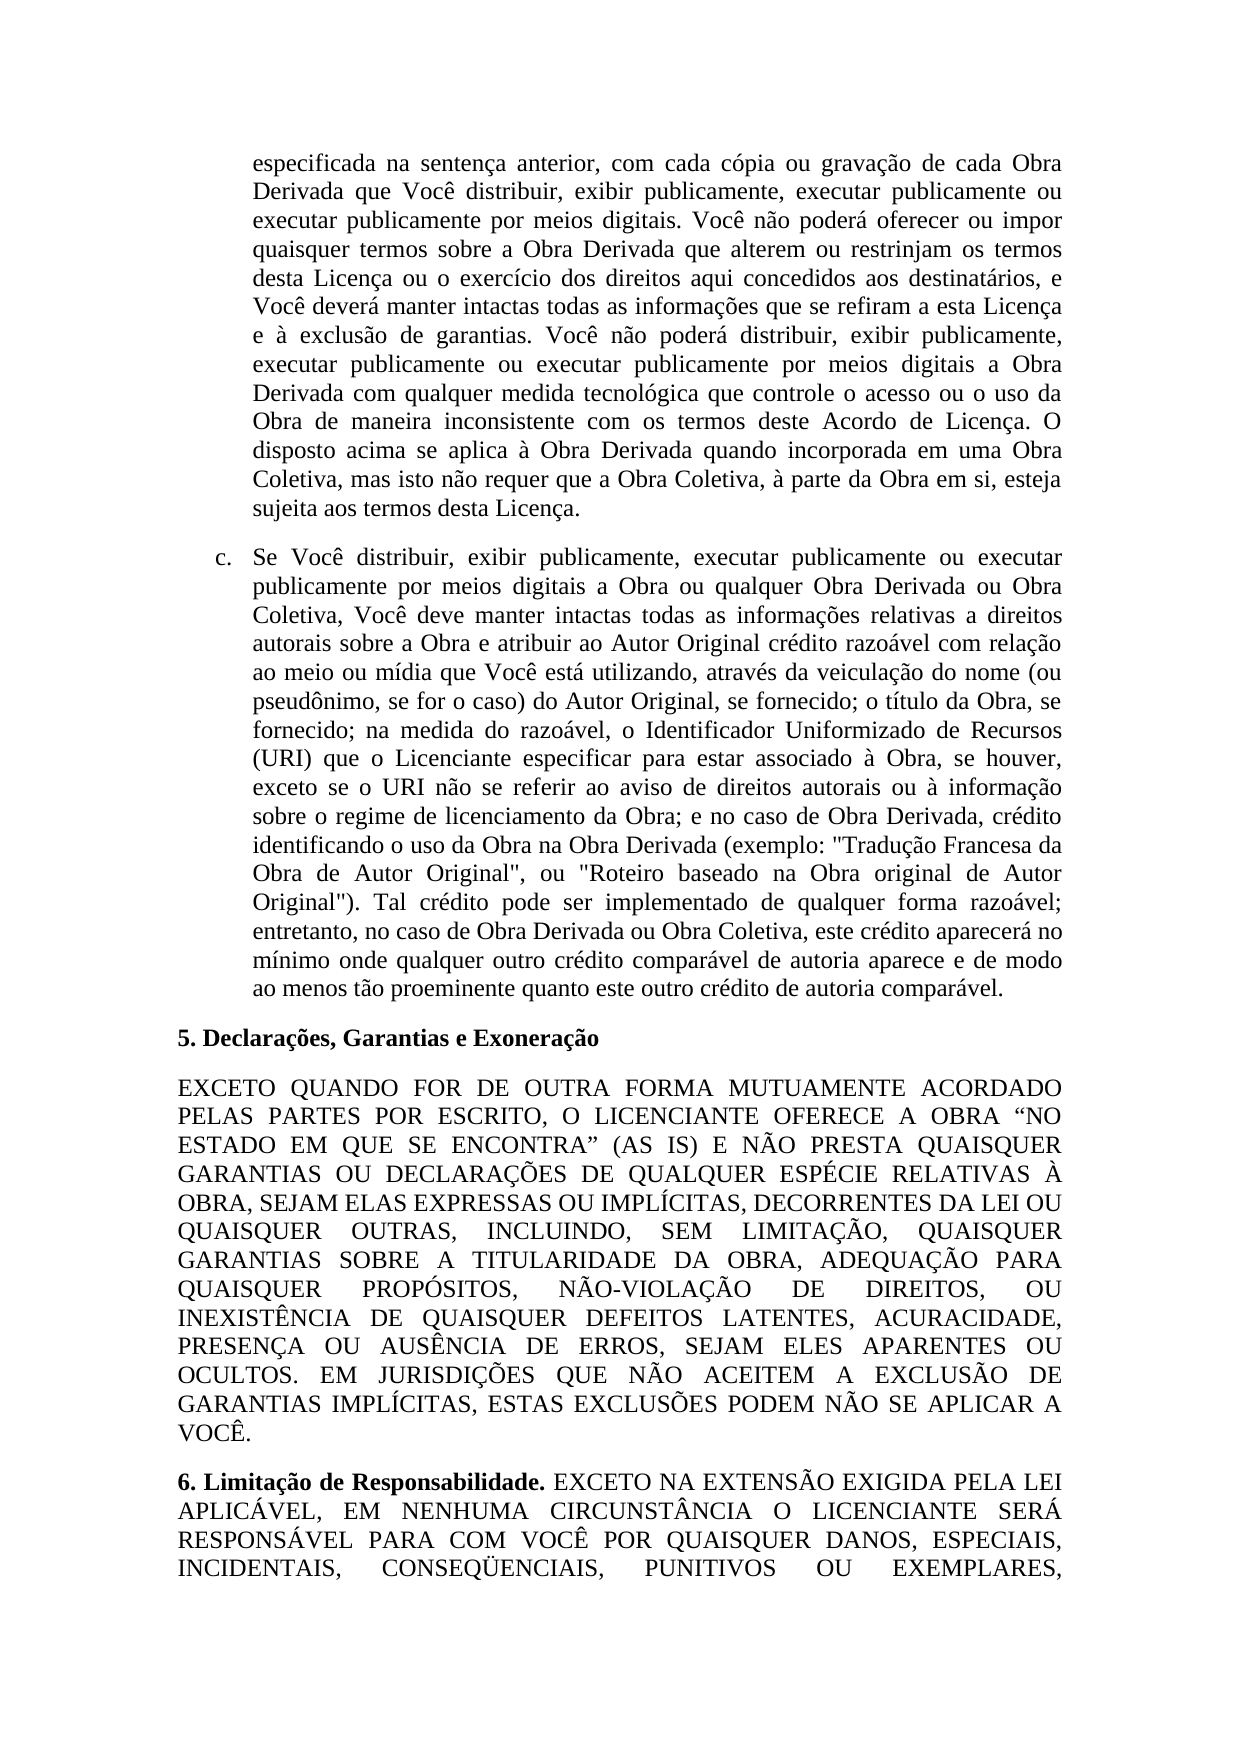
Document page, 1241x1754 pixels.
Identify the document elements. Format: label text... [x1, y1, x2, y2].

text 5. Declarações, Garantias e Exoneração [177, 1023, 1063, 1052]
text EXCETO QUANDO FOR DE OUTRA FORMA MUTUAMENTE ACORDADO PELAS PARTES POR ESCRITO, O LICENCIANTE OFERECE A OBRA “NO ESTADO EM QUE SE ENCONTRA” (AS IS) E NÃO PRESTA QUAISQUER GARANTIAS OU DECLARAÇÕES DE QUALQUER ESPÉCIE RELATIVAS À OBRA, SEJAM ELAS EXPRESSAS OU IMPLÍCITAS, DECORRENTES DA LEI OU QUAISQUER OUTRAS, INCLUINDO, SEM LIMITAÇÃO, QUAISQUER GARANTIAS SOBRE A TITULARIDADE DA OBRA, ADEQUAÇÃO PARA QUAISQUER PROPÓSITOS, NÃO-VIOLAÇÃO DE DIREITOS, OU INEXISTÊNCIA DE QUAISQUER DEFEITOS LATENTES, ACURACIDADE, PRESENÇA OU AUSÊNCIA DE ERROS, SEJAM ELES APARENTES OU OCULTOS. EM JURISDIÇÕES QUE NÃO ACEITEM A EXCLUSÃO DE GARANTIAS IMPLÍCITAS, ESTAS EXCLUSÕES PODEM NÃO SE APLICAR A VOCÊ. [177, 1073, 1063, 1446]
list especificada na sentença anterior, com cada cópia ou gravação de cada Obra Derivada que Você distribuir, exibir publicamente, executar publicamente ou executar publicamente por meios digitais. Você não poderá oferecer ou impor quaisquer termos sobre a Obra Derivada que alterem ou restrinjam os termos desta Licença ou o exercício dos direitos aqui concedidos aos destinatários, e Você deverá manter intactas todas as informações que se refiram a esta Licença e à exclusão de garantias. Você não poderá distribuir, exibir publicamente, executar publicamente ou executar publicamente por meios digitais a Obra Derivada com qualquer medida tecnológica que controle o acesso ou o uso da Obra de maneira inconsistente com os termos deste Acordo de Licença. O disposto acima se aplica à Obra Derivada quando incorporada em uma Obra Coletiva, mas isto não requer que a Obra Coletiva, à parte da Obra em si, esteja sujeita aos termos desta Licença. [215, 148, 1063, 521]
text 6. Limitação de Responsabilidade. EXCETO NA EXTENSÃO EXIGIDA PELA LEI APLICÁVEL, EM NENHUMA CIRCUNSTÂNCIA O LICENCIANTE SERÁ RESPONSÁVEL PARA COM VOCÊ POR QUAISQUER DANOS, ESPECIAIS, INCIDENTAIS, CONSEQÜENCIAIS, PUNITIVOS OU EXEMPLARES, [177, 1467, 1063, 1582]
list Se Você distribuir, exibir publicamente, executar publicamente ou executar publicamente por meios digitais a Obra ou qualquer Obra Derivada ou Obra Coletiva, Você deve manter intactas todas as informações relativas a direitos autorais sobre a Obra e atribuir ao Autor Original crédito razoável com relação ao meio ou mídia que Você está utilizando, através da veiculação do nome (ou pseudônimo, se for o caso) do Autor Original, se fornecido; o título da Obra, se fornecido; na medida do razoável, o Identificador Uniformizado de Recursos (URI) que o Licenciante especificar para estar associado à Obra, se houver, exceto se o URI não se referir ao aviso de direitos autorais ou à informação sobre o regime de licenciamento da Obra; e no caso de Obra Derivada, crédito identificando o uso da Obra na Obra Derivada (exemplo: "Tradução Francesa da Obra de Autor Original", ou "Roteiro baseado na Obra original de Autor Original"). Tal crédito pode ser implementado de qualquer forma razoável; entretanto, no caso de Obra Derivada ou Obra Coletiva, este crédito aparecerá no mínimo onde qualquer outro crédito comparável de autoria aparece e de modo ao menos tão proeminente quanto este outro crédito de autoria comparável. [215, 542, 1063, 1002]
